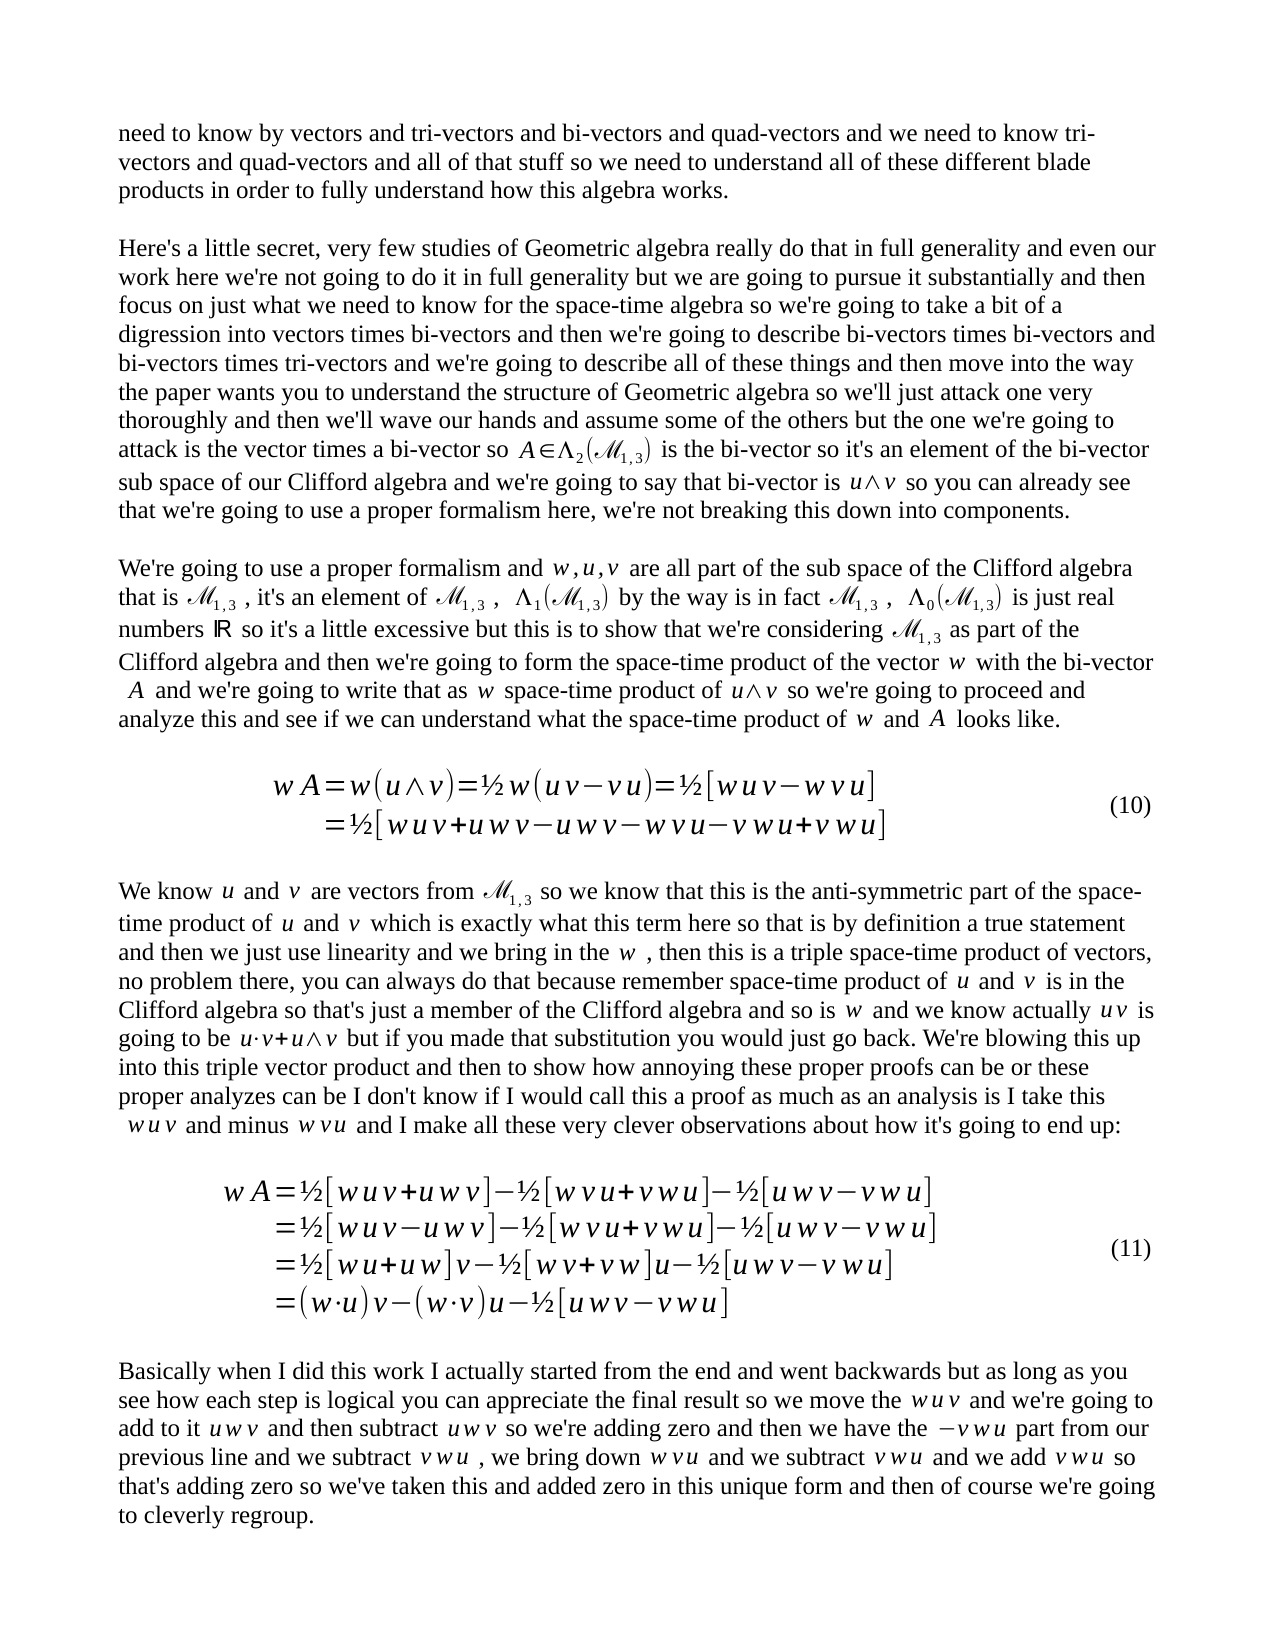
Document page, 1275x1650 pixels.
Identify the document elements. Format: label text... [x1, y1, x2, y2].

table_header [118, 762, 1041, 847]
text We're going to use a proper formalism andare all part of the sub space of the Clifford algebra that is, it's an element of, by the way is in fact, is just real numbersso it's a little excessive but this is to show that we're consideringas part of the Clifford algebra and then we're going to form the space-time product of the vectorwith the bi-vector and we're going to write that asspace-time product ofso we're going to proceed and analyze this and see if we can understand what the space-time product ofandlooks like. [118, 553, 1157, 733]
table_header (11) [1041, 1167, 1157, 1327]
table_header (10) [1041, 762, 1157, 847]
text Basically when I did this work I actually started from the end and went backwards but as long as you see how each step is logical you can appreciate the final result so we move theand we're going to add to itand then subtractso we're adding zero and then we have thepart from our previous line and we subtract, we bring downand we subtractand we addso that's adding zero so we've taken this and added zero in this unique form and then of course we're going to cleverly regroup. [118, 1356, 1157, 1528]
text need to know by vectors and tri-vectors and bi-vectors and quad-vectors and we need to know tri-vectors and quad-vectors and all of that stuff so we need to understand all of these different blade products in order to fully understand how this algebra works. [118, 118, 1157, 204]
text Here's a little secret, very few studies of Geometric algebra really do that in full generality and even our work here we're not going to do it in full generality but we are going to pursue it substantially and then focus on just what we need to know for the space-time algebra so we're going to take a bit of a digression into vectors times bi-vectors and then we're going to describe bi-vectors times bi-vectors and bi-vectors times tri-vectors and we're going to describe all of these things and then move into the way the paper wants you to understand the structure of Geometric algebra so we'll just attack one very thoroughly and then we'll wave our hands and assume some of the others but the one we're going to attack is the vector times a bi-vector sois the bi-vector so it's an element of the bi-vector [118, 233, 1157, 467]
text We knowandare vectors fromso we know that this is the anti-symmetric part of the space-time product ofandwhich is exactly what this term here so that is by definition a true statement and then we just use linearity and we bring in the, then this is a triple space-time product of vectors, no problem there, you can always do that because remember space-time product ofandis in the Clifford algebra so that's just a member of the Clifford algebra and so isand we know actuallyis [118, 876, 1157, 1023]
text sub space of our Clifford algebra and we're going to say that bi-vector isso you can already see that we're going to use a proper formalism here, we're not breaking this down into components. [118, 467, 1157, 524]
text going to bebut if you made that substitution you would just go back. We're blowing this up into this triple vector product and then to show how annoying these proper proofs can be or these proper analyzes can be I don't know if I would call this a proof as much as an analysis is I take thisand minusand I make all these very clever observations about how it's going to end up: [118, 1023, 1157, 1138]
table_header [118, 1167, 1041, 1327]
